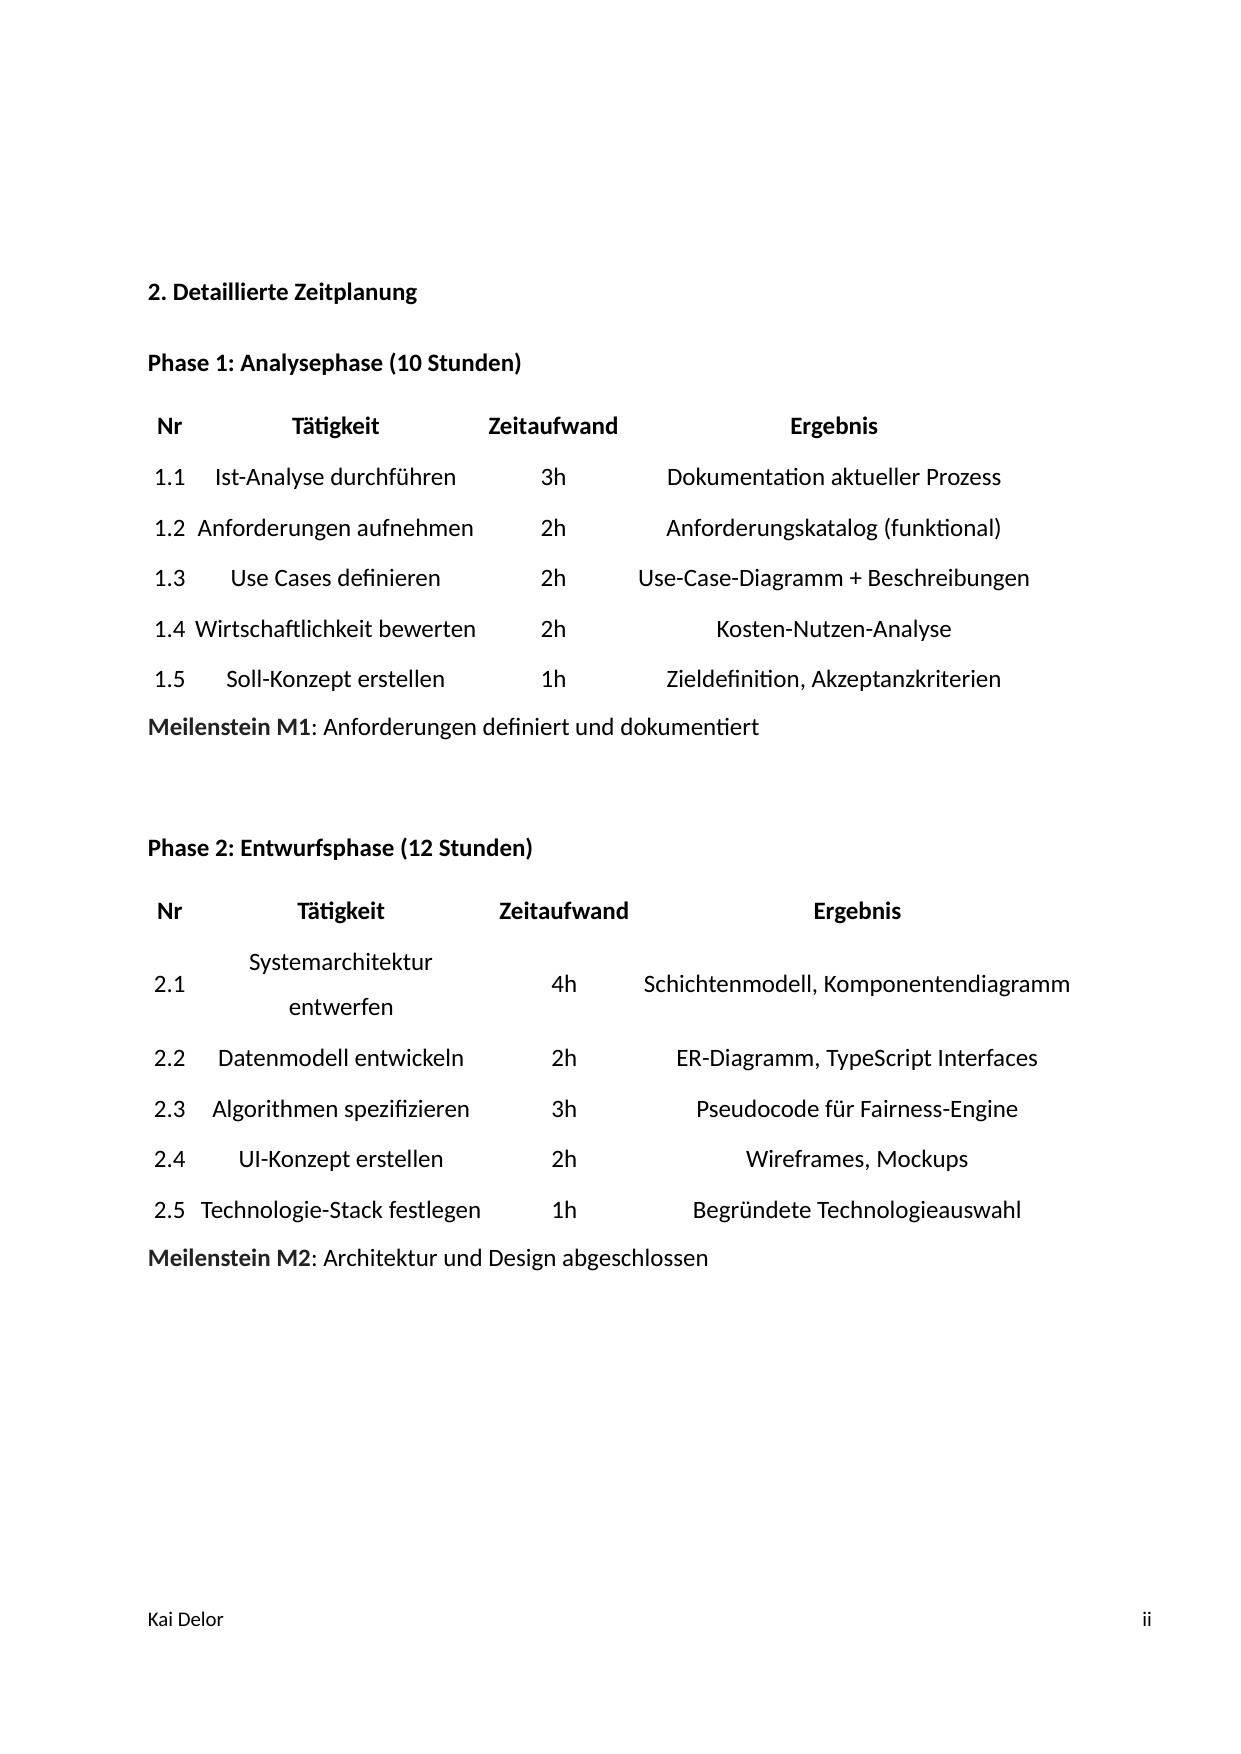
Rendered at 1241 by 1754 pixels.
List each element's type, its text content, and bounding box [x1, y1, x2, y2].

subtitle 2. Detaillierte Zeitplanung [148, 276, 1152, 307]
table_cell Ist-Analyse durchführen [191, 458, 480, 509]
table_cell 1h [480, 661, 627, 711]
table_cell 1.3 [148, 559, 191, 610]
table_cell Use-Case-Diagramm + Beschreibungen [627, 559, 1041, 610]
table_header Ergebnis [638, 892, 1077, 943]
table_cell 1.5 [148, 661, 191, 711]
table_cell Anforderungen aufnehmen [191, 509, 480, 559]
table_cell 2.5 [148, 1191, 191, 1242]
table_header Tätigkeit [191, 408, 480, 458]
table_cell Wirtschaftlichkeit bewerten [191, 610, 480, 661]
table_cell 2h [491, 1140, 638, 1191]
table_cell Zieldefinition, Akzeptanzkriterien [627, 661, 1041, 711]
table_cell 1.2 [148, 509, 191, 559]
text Meilenstein M2: Architektur und Design abgeschlossen [148, 1242, 1152, 1272]
table_cell 3h [491, 1090, 638, 1140]
table_cell 2h [491, 1039, 638, 1090]
table_cell 1.4 [148, 610, 191, 661]
table_cell Anforderungskatalog (funktional) [627, 509, 1041, 559]
table_header Zeitaufwand [491, 892, 638, 943]
table_cell 2.4 [148, 1140, 191, 1191]
table_header Nr [148, 892, 191, 943]
table_cell Schichtenmodell, Komponentendiagramm [638, 943, 1077, 1039]
table_cell Kosten-Nutzen-Analyse [627, 610, 1041, 661]
text Phase 2: Entwurfsphase (12 Stunden) [148, 832, 1152, 862]
table_cell Pseudocode für Fairness-Engine [638, 1090, 1077, 1140]
table_cell ER-Diagramm, TypeScript Interfaces [638, 1039, 1077, 1090]
table_header Tätigkeit [191, 892, 491, 943]
table_header Nr [148, 408, 191, 458]
table_cell 2h [480, 559, 627, 610]
table_cell Soll-Konzept erstellen [191, 661, 480, 711]
table_cell 2.2 [148, 1039, 191, 1090]
table_cell 2h [480, 610, 627, 661]
table_header Ergebnis [627, 408, 1041, 458]
table_cell Begründete Technologieauswahl [638, 1191, 1077, 1242]
text Phase 1: Analysephase (10 Stunden) [148, 347, 1152, 378]
table_cell 1h [491, 1191, 638, 1242]
table_cell 2h [480, 509, 627, 559]
table_cell Datenmodell entwickeln [191, 1039, 491, 1090]
table_cell 3h [480, 458, 627, 509]
table_cell Technologie-Stack festlegen [191, 1191, 491, 1242]
table_cell 2.1 [148, 943, 191, 1039]
table_cell UI-Konzept erstellen [191, 1140, 491, 1191]
table_cell 4h [491, 943, 638, 1039]
table_cell Use Cases definieren [191, 559, 480, 610]
table_cell Dokumentation aktueller Prozess [627, 458, 1041, 509]
text Meilenstein M1: Anforderungen definiert und dokumentiert [148, 711, 1152, 742]
table_cell Systemarchitektur entwerfen [191, 943, 491, 1039]
table_cell 1.1 [148, 458, 191, 509]
table_cell Wireframes, Mockups [638, 1140, 1077, 1191]
table_cell Algorithmen spezifizieren [191, 1090, 491, 1140]
table_cell 2.3 [148, 1090, 191, 1140]
table_header Zeitaufwand [480, 408, 627, 458]
